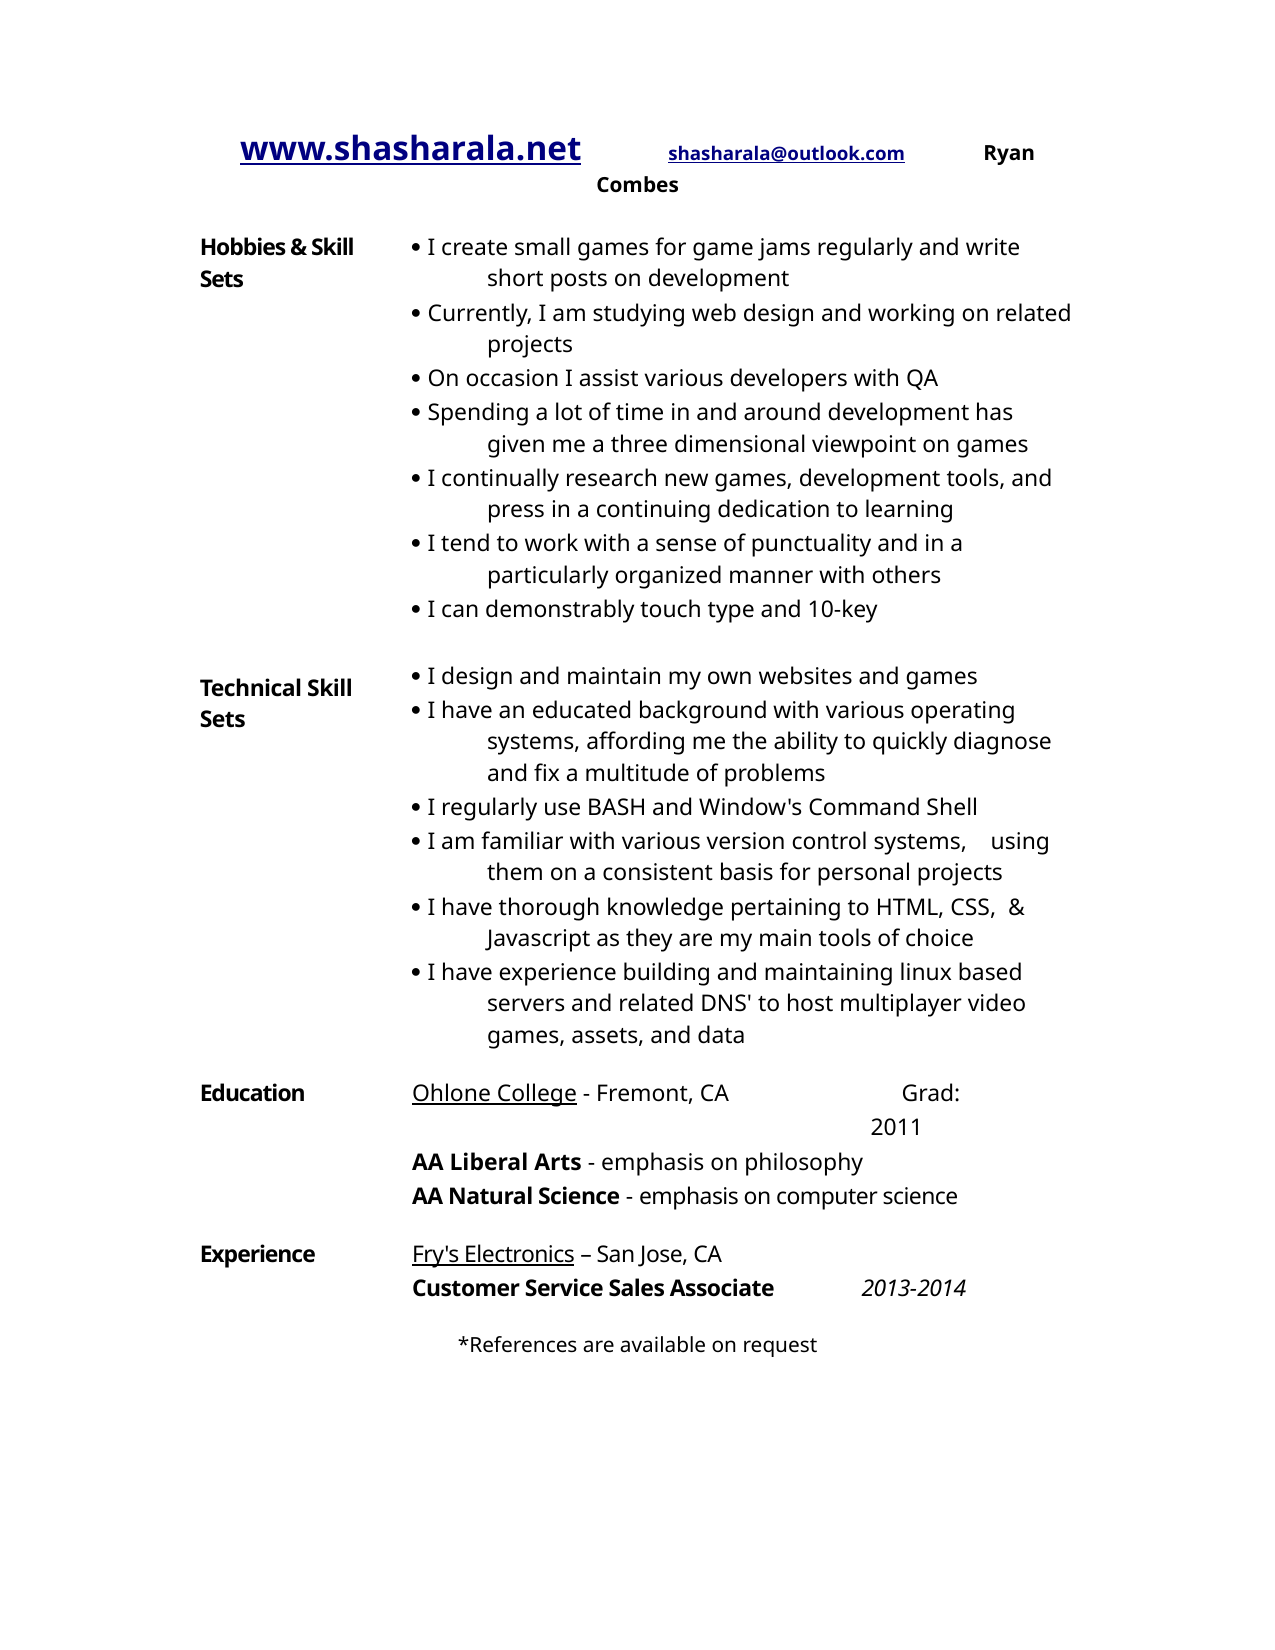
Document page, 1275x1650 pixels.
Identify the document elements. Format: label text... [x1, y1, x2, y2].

table_cell Fry's Electronics – San Jose, CA Customer Service Sales Associate 2013-2014 [400, 1226, 1086, 1318]
table_header I create small games for game jams regularly and write short posts on development Currently, I am studying web design and working on related projects On occasion I assist various developers with QA Spending a lot of time in and around development has given me a three dimensional viewpoint on games I continually research new games, development tools, and press in a continuing dedication to learning I tend to work with a sense of punctuality and in a particularly organized manner with others I can demonstrably touch type and 10-key [400, 210, 1086, 648]
table_header Hobbies & Skill Sets [188, 210, 400, 648]
table_cell Education [188, 1065, 400, 1226]
table_cell I design and maintain my own websites and games I have an educated background with various operating systems, affording me the ability to quickly diagnose and fix a multitude of problems I regularly use BASH and Window's Command Shell I am familiar with various version control systems, using them on a consistent basis for personal projects I have thorough knowledge pertaining to HTML, CSS, & Javascript as they are my main tools of choice I have experience building and maintaining linux based servers and related DNS' to host multiplayer video games, assets, and data [400, 648, 1086, 1065]
table_cell Technical Skill Sets [188, 648, 400, 1065]
table_cell Experience [188, 1226, 400, 1318]
table_header www.shasharala.net shasharala@outlook.com Ryan Combes [188, 113, 1087, 210]
table_cell Ohlone College - Fremont, CA Grad: 2011 AA Liberal Arts - emphasis on philosophy AA Natural Science - emphasis on computer science [400, 1065, 1086, 1226]
text *References are available on request [187, 1330, 1087, 1359]
